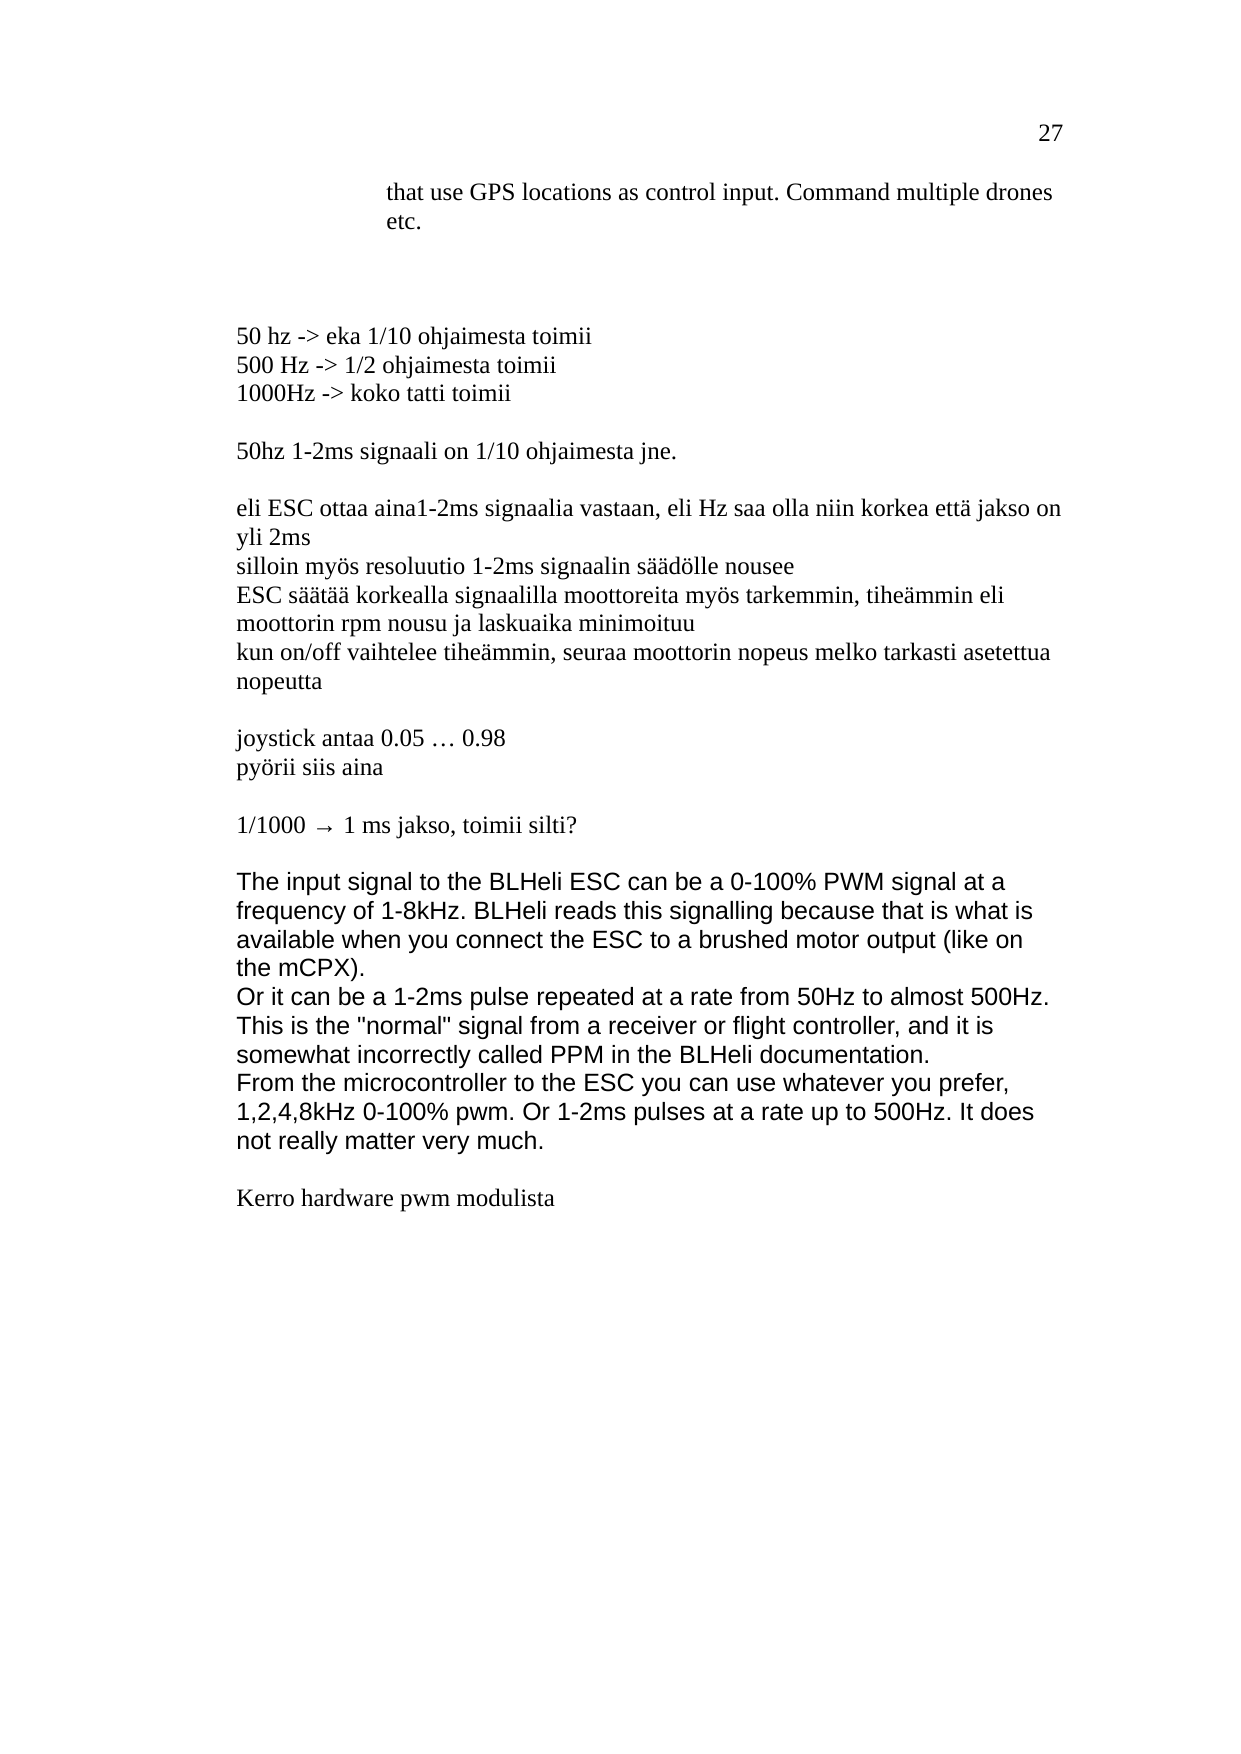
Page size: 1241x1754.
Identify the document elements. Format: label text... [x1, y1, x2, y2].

text kun on/off vaihtelee tiheämmin, seuraa moottorin nopeus melko tarkasti asetettua nopeutta [236, 637, 1063, 695]
text silloin myös resoluutio 1-2ms signaalin säädölle nousee [236, 551, 1063, 580]
text 50hz 1-2ms signaali on 1/10 ohjaimesta jne. [236, 436, 1063, 465]
text joystick antaa 0.05 … 0.98 [236, 723, 1063, 752]
text eli ESC ottaa aina1-2ms signaalia vastaan, eli Hz saa olla niin korkea että jakso on yli 2ms [236, 493, 1063, 551]
text ESC säätää korkealla signaalilla moottoreita myös tarkemmin, tiheämmin eli moottorin rpm nousu ja laskuaika minimoituu [236, 580, 1063, 637]
text 50 hz -> eka 1/10 ohjaimesta toimii [236, 321, 1063, 350]
text 1000Hz -> koko tatti toimii [236, 378, 1063, 407]
text 1/1000 → 1 ms jakso, toimii silti? [236, 810, 1063, 838]
list that use GPS locations as control input. Command multiple drones etc. [349, 177, 1063, 235]
text Kerro hardware pwm modulista [236, 1183, 1063, 1212]
text pyörii siis aina [236, 752, 1063, 781]
text 500 Hz -> 1/2 ohjaimesta toimii [236, 350, 1063, 378]
text The input signal to the BLHeli ESC can be a 0-100% PWM signal at a frequency of 1-8kHz. BLHeli reads this signalling because that is what is available when you connect the ESC to a brushed motor output (like on the mCPX). Or it can be a 1-2ms pulse repeated at a rate from 50Hz to almost 500Hz. This is the "normal" signal from a receiver or flight controller, and it is somewhat incorrectly called PPM in the BLHeli documentation. From the microcontroller to the ESC you can use whatever you prefer, 1,2,4,8kHz 0-100% pwm. Or 1-2ms pulses at a rate up to 500Hz. It does not really matter very much. [236, 867, 1063, 1155]
